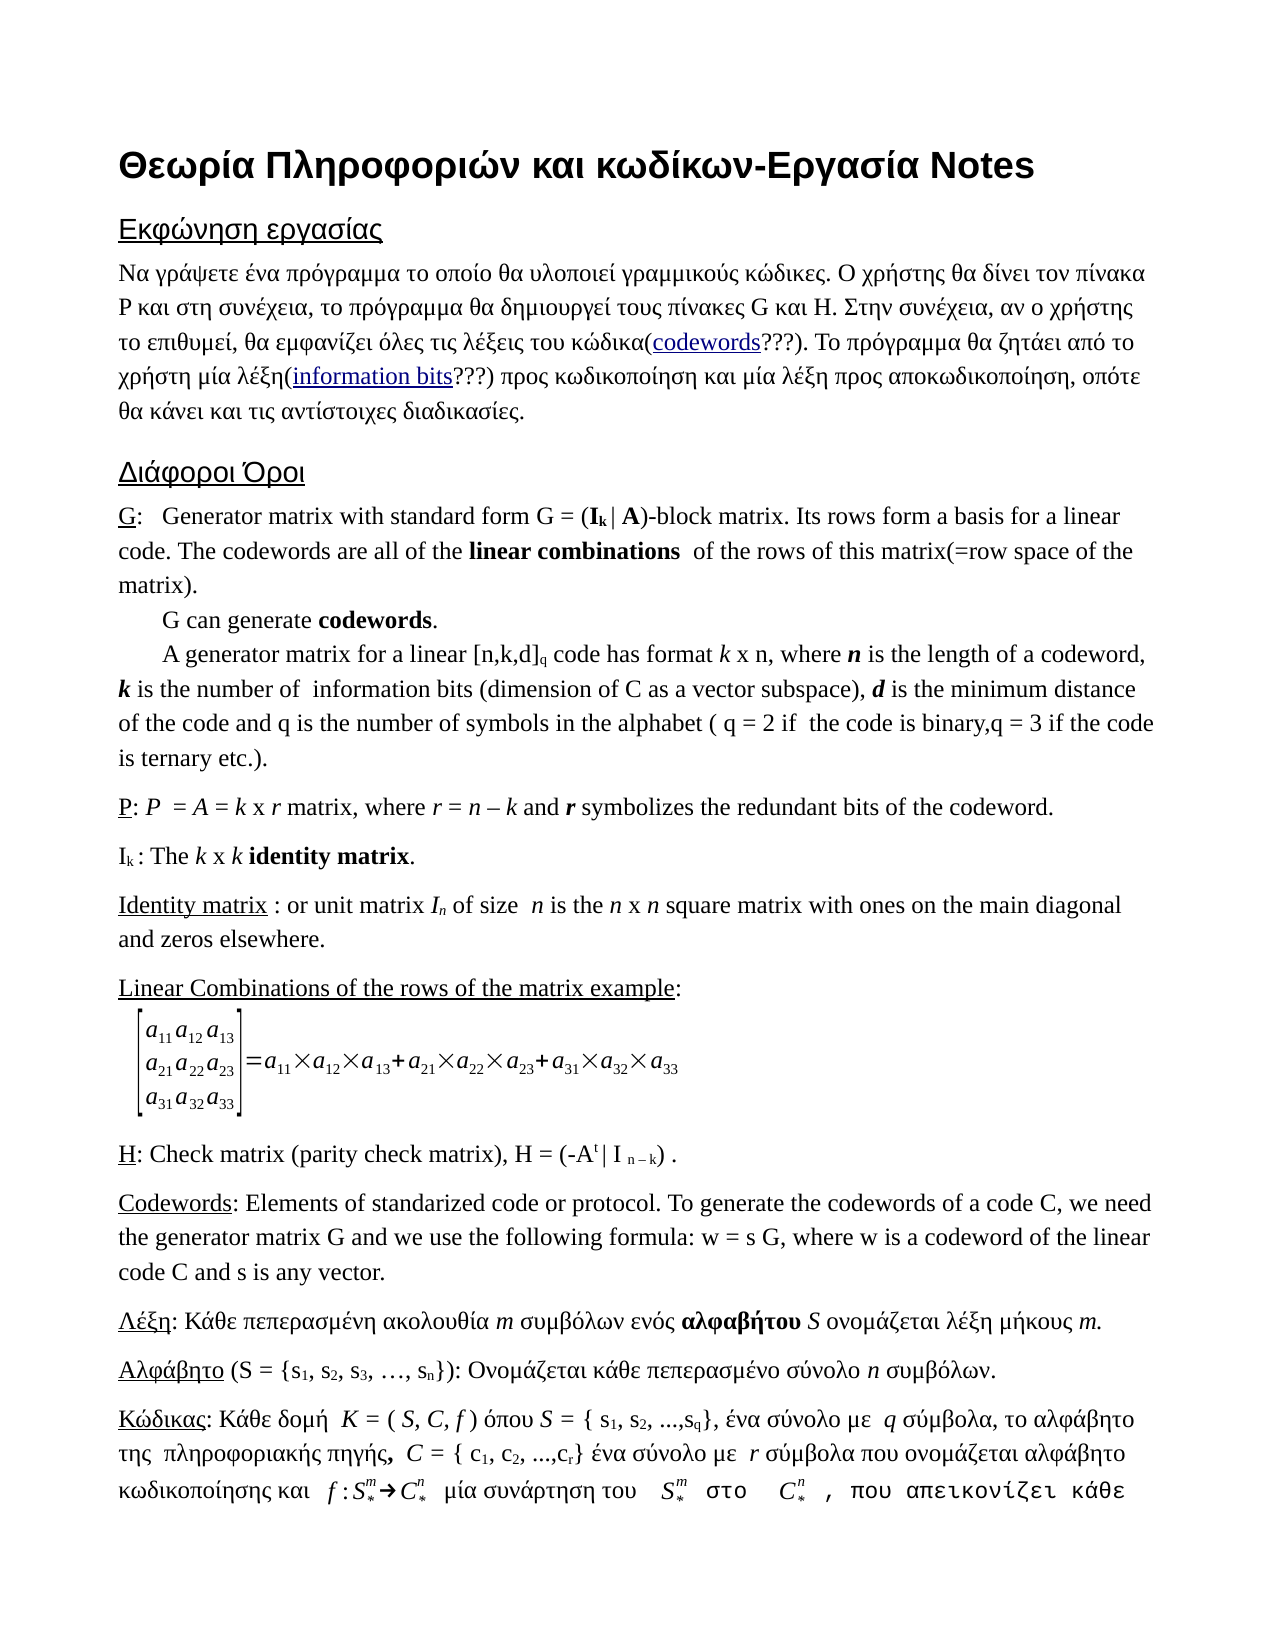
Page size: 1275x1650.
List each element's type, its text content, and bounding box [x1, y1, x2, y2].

subtitle Θεωρία Πληροφοριών και κωδίκων-Εργασία Notes [118, 143, 1157, 187]
text Identity matrix : or unit matrix In of size n is the n x n square matrix with ones on the main diagonal and zeros elsewhere. [118, 890, 1157, 953]
text P: P = A = k x r matrix, where r = n – k and r symbolizes the redundant bits of the codeword. [118, 792, 1157, 820]
subtitle Εκφώνηση εργασίας [118, 212, 1157, 245]
text Codewords: Elements of standarized code or protocol. To generate the codewords of a code C, we need the generator matrix G and we use the following formula: w = s G, where w is a codeword of the linear code C and s is any vector. [118, 1188, 1157, 1286]
text Ik : The k x k identity matrix. [118, 841, 1157, 869]
text G: Generator matrix with standard form G = (Ik | A)-block matrix. Its rows form a basis for a linear code. The codewords are all of the linear combinations of the rows of this matrix(=row space of the matrix). G can generate codewords. A generator matrix for a linear [n,k,d]q code has format k x n, where n is the length of a codeword, k is the number of information bits (dimension of C as a vector subspace), d is the minimum distance of the code and q is the number of symbols in the alphabet ( q = 2 if the code is binary,q = 3 if the code is ternary etc.). [118, 501, 1157, 771]
text Να γράψετε ένα πρόγραμμα το οποίο θα υλοποιεί γραμμικούς κώδικες. Ο χρήστης θα δίνει τον πίνακα P και στη συνέχεια, το πρόγραμμα θα δημιουργεί τους πίνακες G και Η. Στην συνέχεια, αν ο χρήστης το επιθυμεί, θα εμφανίζει όλες τις λέξεις του κώδικα(codewords???). Το πρόγραμμα θα ζητάει από το χρήστη μία λέξη(information bits???) προς κωδικοποίηση και μία λέξη προς αποκωδικοποίηση, οπότε θα κάνει και τις αντίστοιχες διαδικασίες. [118, 258, 1157, 424]
text H: Check matrix (parity check matrix), H = (-At | I n – k) . [118, 1139, 1157, 1167]
text Linear Combinations of the rows of the matrix example: [118, 973, 1157, 1118]
text Κώδικας: Κάθε δομή Κ = ( S, C, f ) όπου S = { s1, s2, ...,sq}, ένα σύνολο με q σύμβολα, το αλφάβητο της πληροφοριακής πηγής, C = { c1, c2, ...,cr} ένα σύνολο με r σύμβολα που ονομάζεται αλφάβητο κωδικοποίησης καιμία συνάρτηση του στο , που απεικονίζει κάθε ακολουθία, ένα μήνυμα συμβόλων του αλφαβήτου της πηγής S σε μία ακολουθία συμβόλων του C , που ονομάζεται κωδική λέξη της αντίστοιχης πηγαίας λέξης Xi. [118, 1404, 1157, 1508]
subtitle Διάφοροι Όροι [118, 455, 1157, 489]
text Αλφάβητο (S = {s1, s2, s3, …, sn}): Ονομάζεται κάθε πεπερασμένο σύνολο n συμβόλων. [118, 1355, 1157, 1384]
text Λέξη: Κάθε πεπερασμένη ακολουθία m συμβόλων ενός αλφαβήτου S ονομάζεται λέξη μήκους m. [118, 1306, 1157, 1334]
